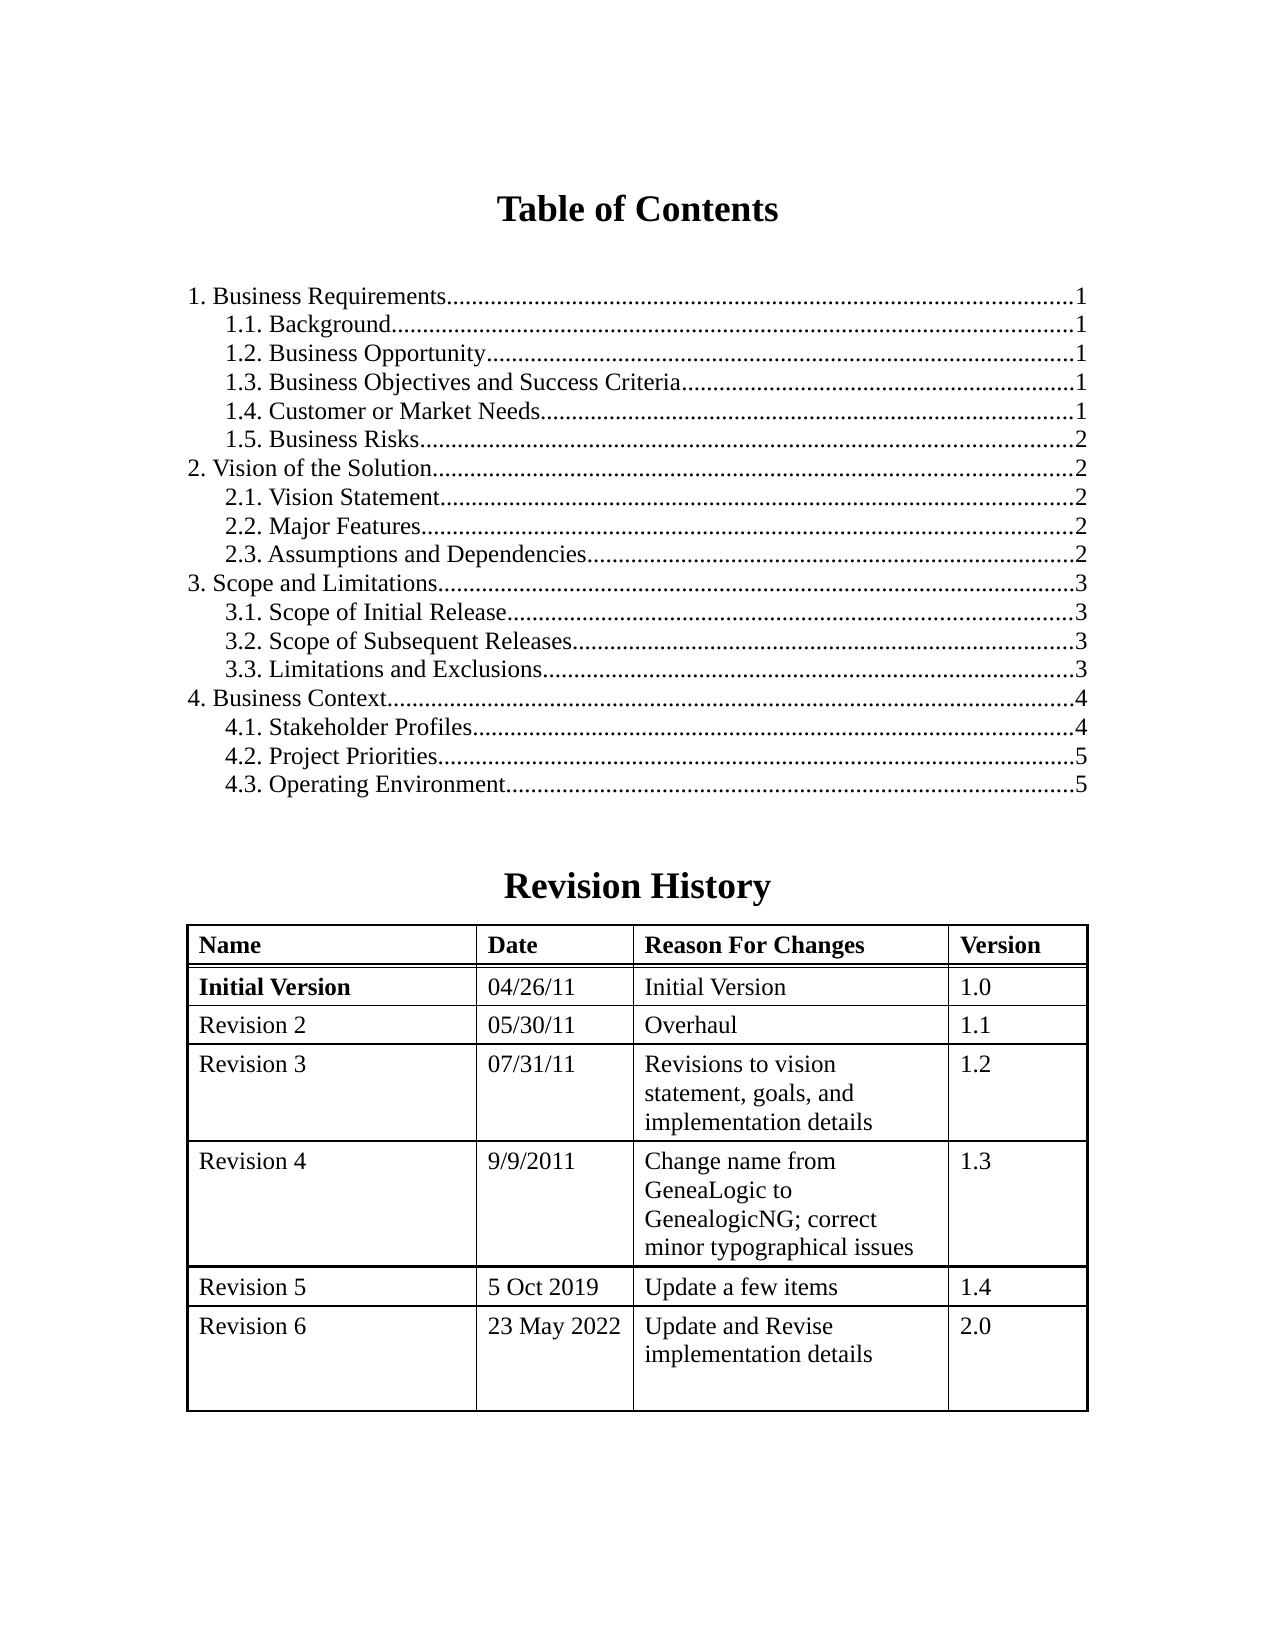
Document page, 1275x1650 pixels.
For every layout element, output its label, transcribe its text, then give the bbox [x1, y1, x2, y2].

text 1.2. Business Opportunity 1 [225, 338, 1087, 367]
text 3.1. Scope of Initial Release 3 [225, 597, 1087, 626]
text 4.1. Stakeholder Profiles 4 [225, 712, 1087, 741]
table_cell Revision 5 [189, 1268, 476, 1304]
table_cell [949, 1373, 1086, 1409]
table_cell [634, 1373, 948, 1409]
text 2.3. Assumptions and Dependencies 2 [225, 539, 1087, 568]
table_header Reason For Changes [634, 926, 948, 963]
text 1.1. Background 1 [225, 309, 1087, 338]
table_cell Initial Version [189, 968, 476, 1005]
text 4.2. Project Priorities 5 [225, 741, 1087, 769]
text 1.3. Business Objectives and Success Criteria 1 [225, 367, 1087, 396]
table_cell 1.4 [949, 1268, 1086, 1304]
table_cell Revision 6 [189, 1307, 476, 1372]
table_cell 1.3 [949, 1142, 1086, 1265]
text 3. Scope and Limitations 3 [187, 568, 1087, 597]
table_header Version [949, 926, 1086, 963]
table_cell Revisions to vision statement, goals, and implementation details [634, 1045, 948, 1140]
text 2.2. Major Features 2 [225, 511, 1087, 539]
table_cell Initial Version [634, 968, 948, 1005]
table_cell 04/26/11 [477, 968, 633, 1005]
table_cell Update a few items [634, 1268, 948, 1304]
table_header Name [189, 926, 476, 963]
text 4. Business Context 4 [187, 683, 1087, 712]
table_cell 07/31/11 [477, 1045, 633, 1140]
table_cell 1.1 [949, 1006, 1086, 1043]
table_cell Overhaul [634, 1006, 948, 1043]
table_cell [189, 1373, 476, 1409]
text 1. Business Requirements 1 [187, 281, 1087, 309]
table_cell [477, 1373, 633, 1409]
table_cell 23 May 2022 [477, 1307, 633, 1372]
text 3.2. Scope of Subsequent Releases 3 [225, 626, 1087, 654]
table_cell 1.0 [949, 968, 1086, 1005]
text 3.3. Limitations and Exclusions 3 [225, 654, 1087, 683]
table_cell 05/30/11 [477, 1006, 633, 1043]
text Revision History [187, 863, 1087, 906]
table_cell 5 Oct 2019 [477, 1268, 633, 1304]
text 1.4. Customer or Market Needs 1 [225, 396, 1087, 424]
table_cell Revision 2 [189, 1006, 476, 1043]
text Table of Contents [187, 186, 1087, 229]
text 2.1. Vision Statement 2 [225, 482, 1087, 511]
text 4.3. Operating Environment 5 [225, 769, 1087, 798]
table_cell 1.2 [949, 1045, 1086, 1140]
table_cell Update and Revise implementation details [634, 1307, 948, 1372]
table_cell Revision 3 [189, 1045, 476, 1140]
table_cell Change name from GeneaLogic to GenealogicNG; correct minor typographical issues [634, 1142, 948, 1265]
text 2. Vision of the Solution 2 [187, 453, 1087, 482]
table_cell Revision 4 [189, 1142, 476, 1265]
table_cell 9/9/2011 [477, 1142, 633, 1265]
table_header Date [477, 926, 633, 963]
table_cell 2.0 [949, 1307, 1086, 1372]
text 1.5. Business Risks 2 [225, 424, 1087, 453]
